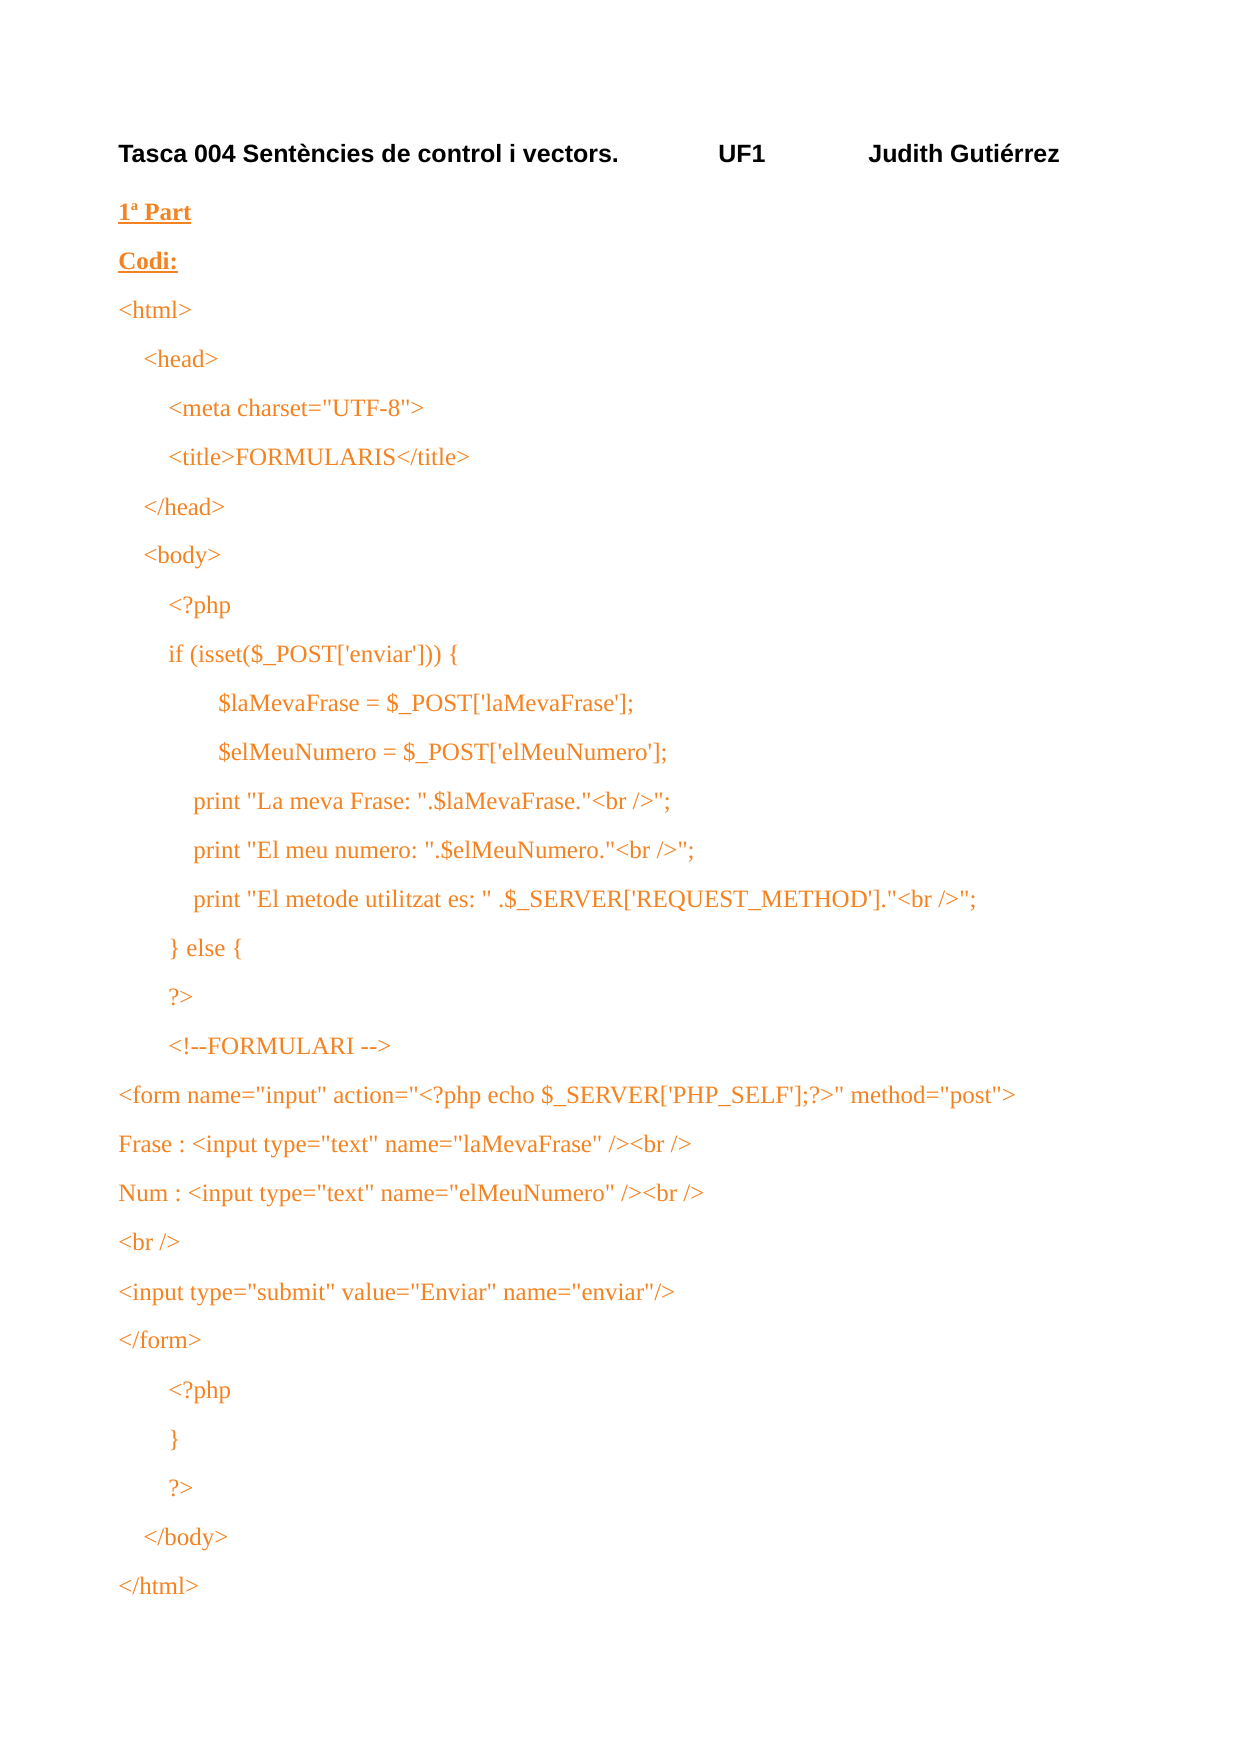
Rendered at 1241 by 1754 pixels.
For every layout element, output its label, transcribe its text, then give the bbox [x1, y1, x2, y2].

text print "El metode utilitzat es: " .$_SERVER['REQUEST_METHOD']."<br />"; [118, 884, 1122, 913]
text <!--FORMULARI --> [118, 1031, 1122, 1060]
text <br /> [118, 1227, 1122, 1256]
text 1a Part [118, 197, 1122, 226]
text </body> [118, 1522, 1122, 1551]
text <body> [118, 541, 1122, 569]
text ?> [118, 1473, 1122, 1502]
text ?> [118, 982, 1122, 1011]
text <title>FORMULARIS</title> [118, 442, 1122, 471]
text print "La meva Frase: ".$laMevaFrase."<br />"; [118, 786, 1122, 815]
text <form name="input" action="<?php echo $_SERVER['PHP_SELF'];?>" method="post"> [118, 1080, 1122, 1109]
text <?php [118, 590, 1122, 618]
text <meta charset="UTF-8"> [118, 393, 1122, 422]
text </head> [118, 492, 1122, 520]
text if (isset($_POST['enviar'])) { [118, 639, 1122, 667]
text Frase : <input type="text" name="laMevaFrase" /><br /> [118, 1129, 1122, 1158]
text <input type="submit" value="Enviar" name="enviar"/> [118, 1277, 1122, 1305]
text <html> [118, 295, 1122, 324]
text <head> [118, 344, 1122, 373]
text <?php [118, 1375, 1122, 1403]
text Codi: [118, 246, 1122, 275]
text $elMeuNumero = $_POST['elMeuNumero']; [118, 737, 1122, 766]
text </form> [118, 1326, 1122, 1354]
text } [118, 1424, 1122, 1452]
text $laMevaFrase = $_POST['laMevaFrase']; [118, 688, 1122, 717]
text } else { [118, 933, 1122, 962]
text Num : <input type="text" name="elMeuNumero" /><br /> [118, 1178, 1122, 1207]
text </html> [118, 1571, 1122, 1600]
text print "El meu numero: ".$elMeuNumero."<br />"; [118, 835, 1122, 864]
